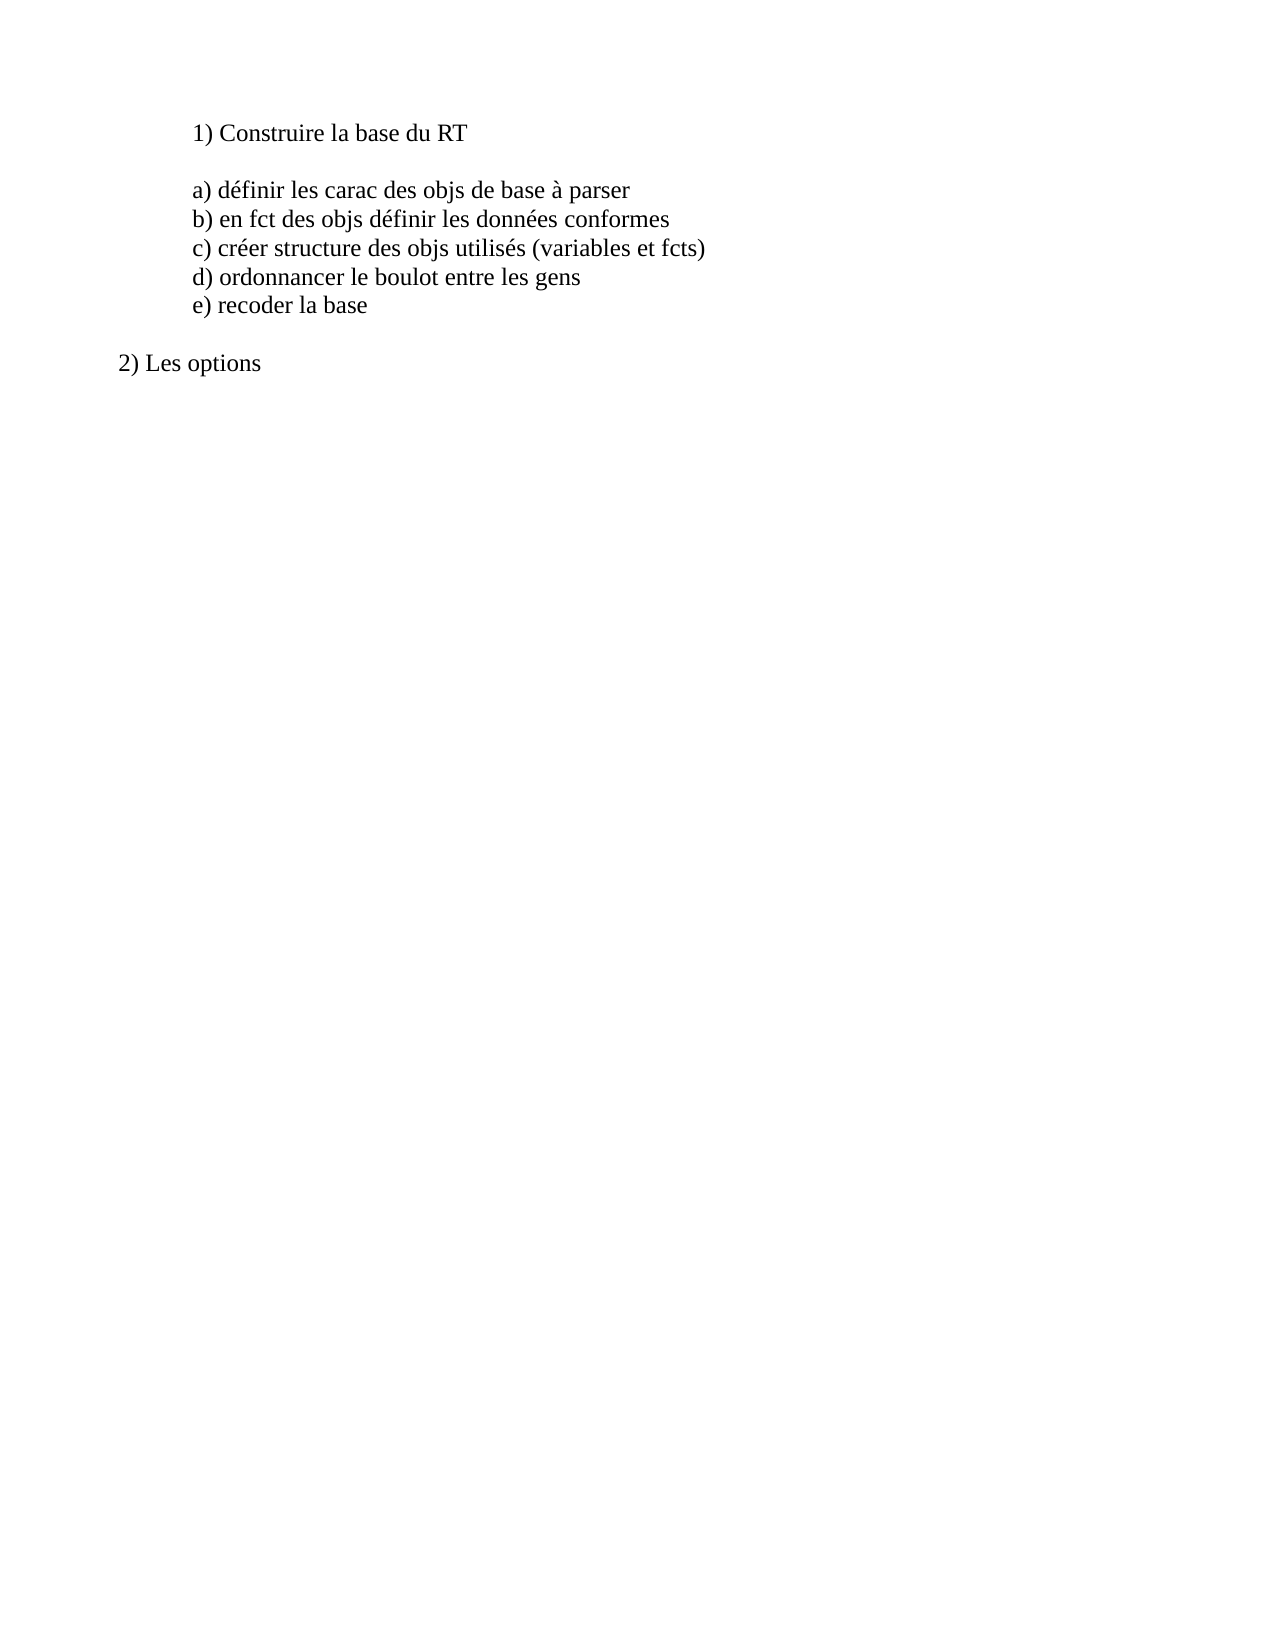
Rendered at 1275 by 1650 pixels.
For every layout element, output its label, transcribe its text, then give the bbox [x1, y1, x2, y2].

text e) recoder la base [118, 291, 1157, 319]
text d) ordonnancer le boulot entre les gens [118, 262, 1157, 291]
text a) définir les carac des objs de base à parser [118, 176, 1157, 204]
text c) créer structure des objs utilisés (variables et fcts) [118, 233, 1157, 262]
text 1) Construire la base du RT [118, 118, 1157, 147]
text 2) Les options [118, 348, 1157, 377]
text b) en fct des objs définir les données conformes [118, 204, 1157, 233]
